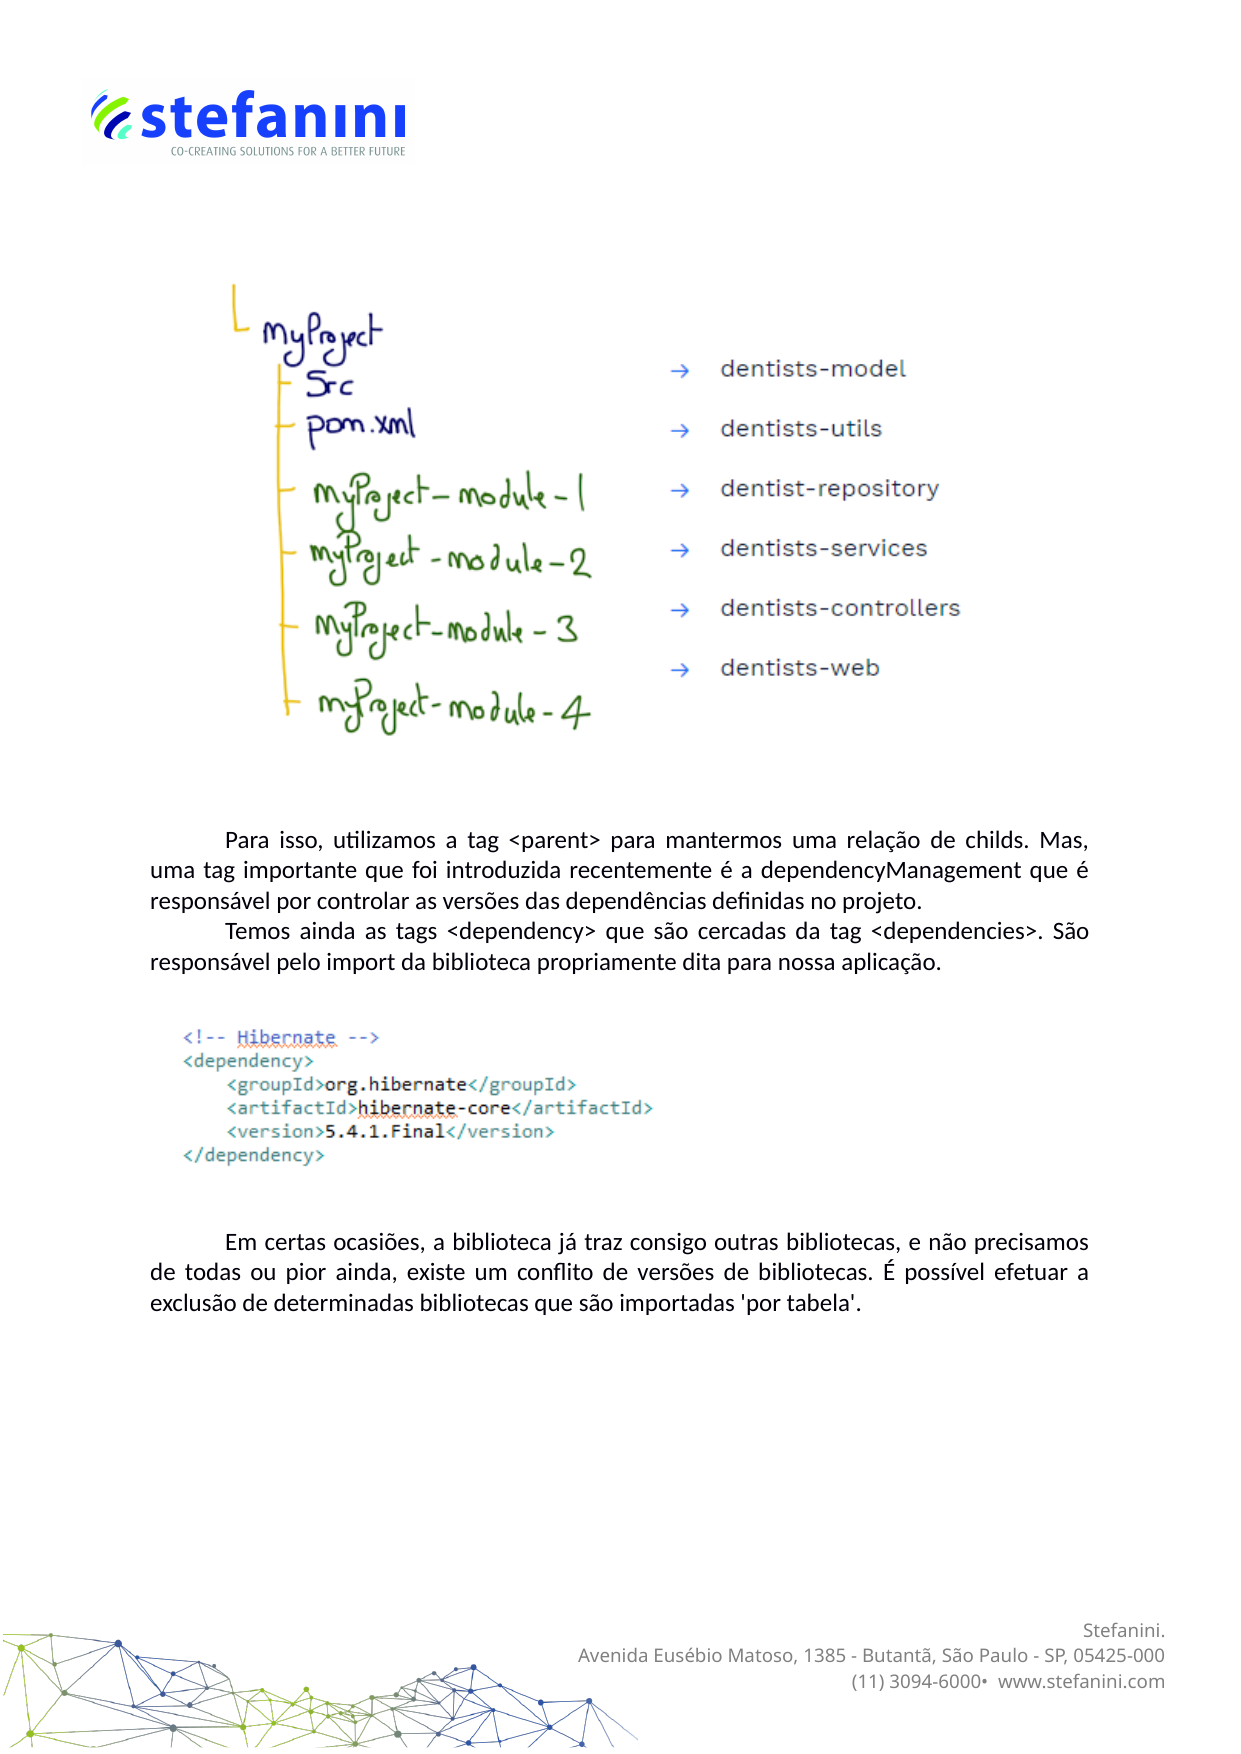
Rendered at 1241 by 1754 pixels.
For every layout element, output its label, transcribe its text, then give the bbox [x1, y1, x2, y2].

picture [150, 1006, 702, 1196]
text Para isso, utilizamos a tag <parent> para mantermos uma relação de childs. Mas, uma tag importante que foi introduzida recentemente é a dependencyManagement que é responsável por controlar as versões das dependências definidas no projeto. [150, 824, 1090, 915]
picture [3, 1624, 676, 1748]
text Temos ainda as tags <dependency> que são cercadas da tag <dependencies>. São responsável pelo import da biblioteca propriamente dita para nossa aplicação. [150, 915, 1090, 976]
picture [150, 228, 1090, 794]
text Em certas ocasiões, a biblioteca já traz consigo outras bibliotecas, e não precisamos de todas ou pior ainda, existe um conflito de versões de bibliotecas. É possível efetuar a exclusão de determinadas bibliotecas que são importadas 'por tabela'. [150, 1226, 1090, 1317]
picture [81, 79, 418, 168]
